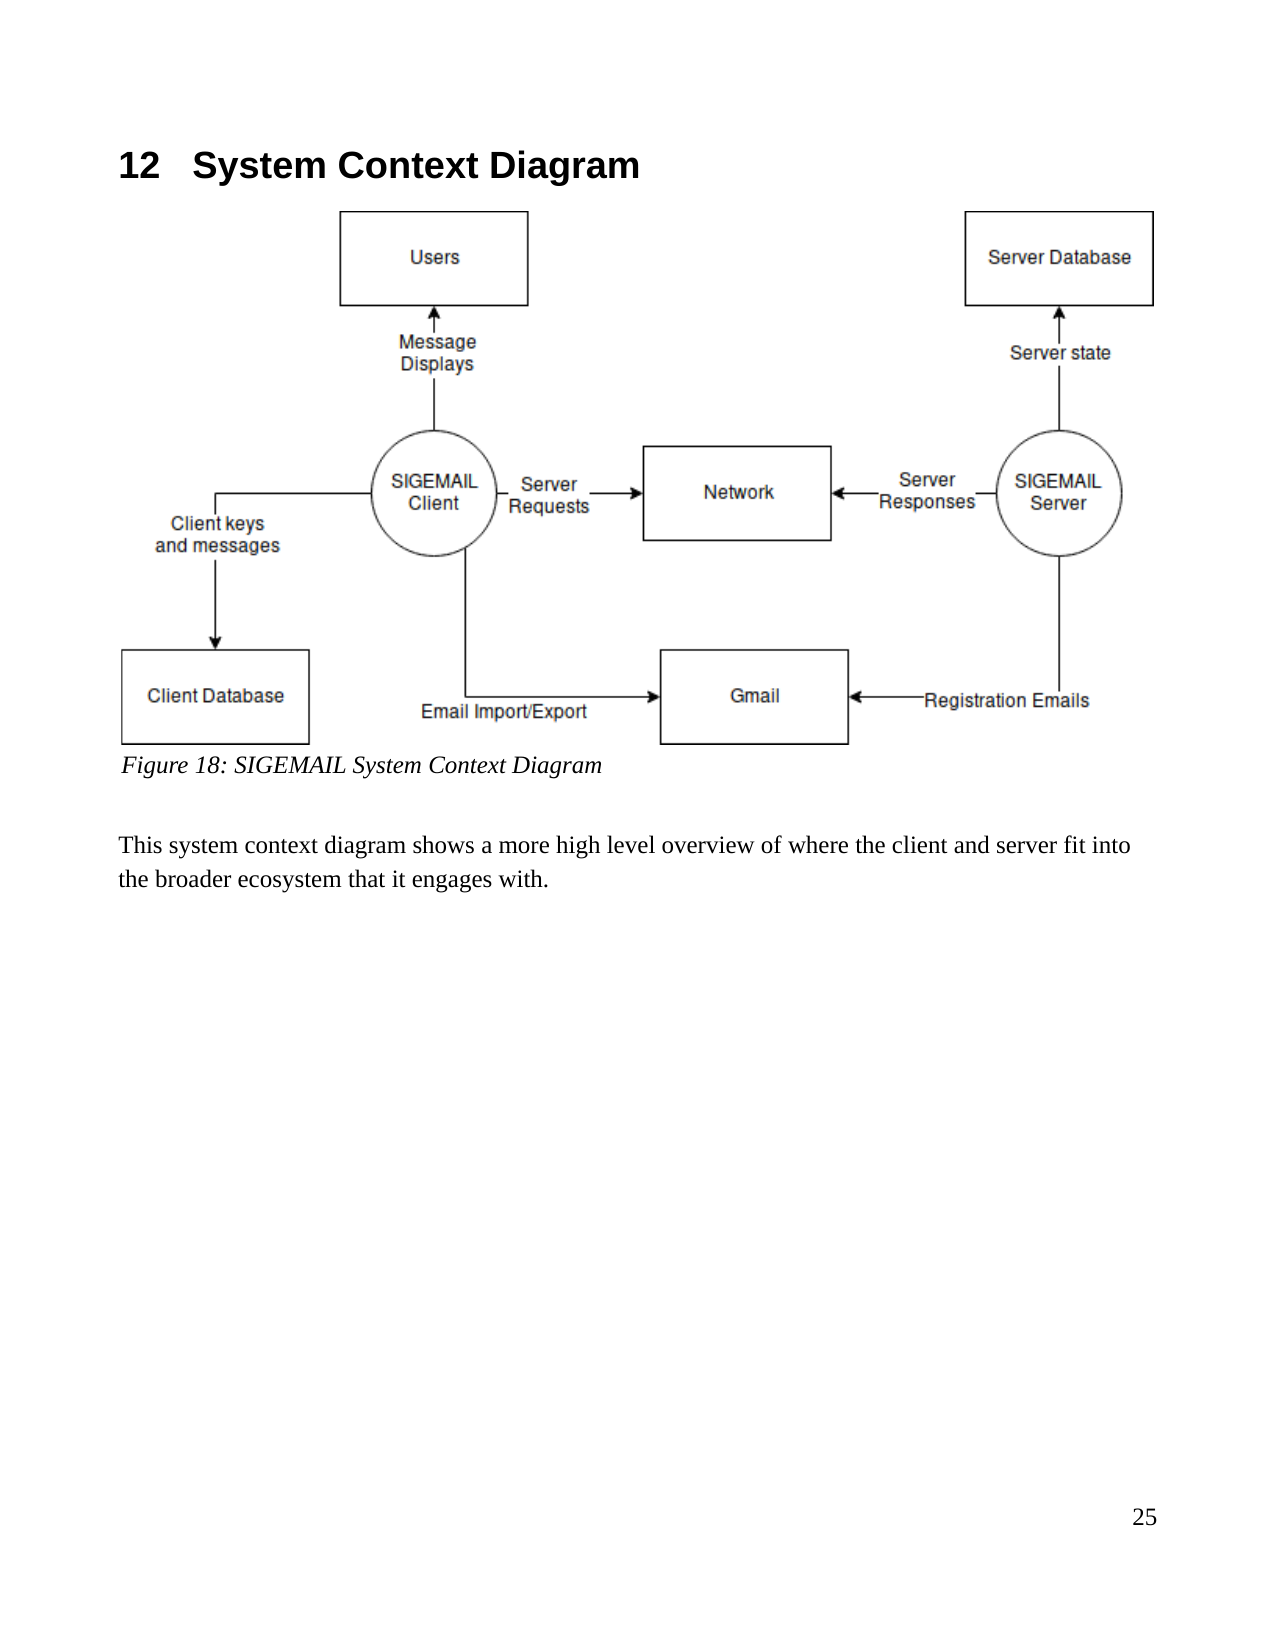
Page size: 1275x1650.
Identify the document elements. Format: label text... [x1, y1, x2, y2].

text Figure 18: SIGEMAIL System Context Diagram [121, 745, 1154, 779]
picture [121, 211, 1154, 745]
text This system context diagram shows a more high level overview of where the client and server fit into the broader ecosystem that it engages with. [118, 831, 1157, 892]
subtitle System Context Diagram [118, 143, 1157, 187]
